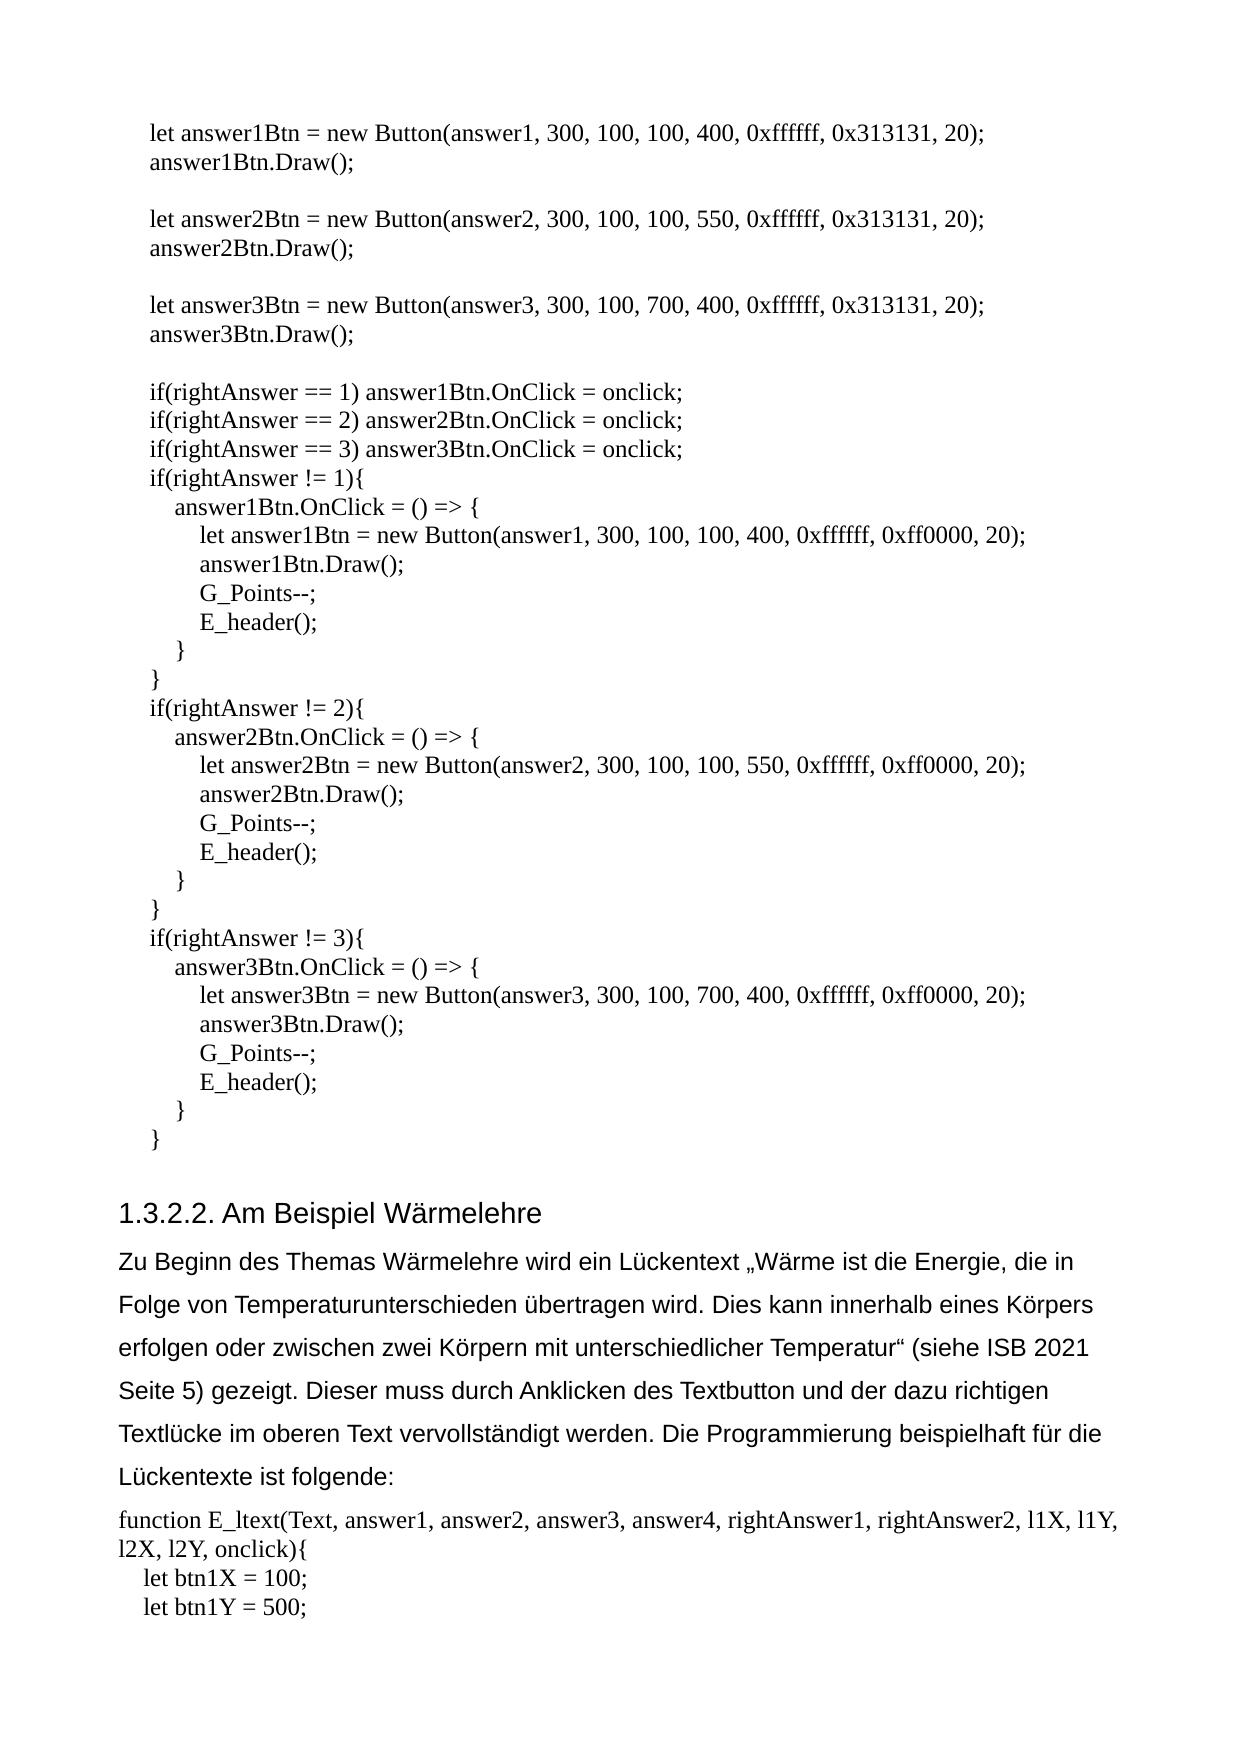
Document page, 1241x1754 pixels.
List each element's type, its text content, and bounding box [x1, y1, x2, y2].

text answer2Btn.Draw(); [118, 233, 1122, 262]
text if(rightAnswer != 1){ [118, 463, 1122, 492]
text } [118, 1124, 1122, 1153]
text let answer2Btn = new Button(answer2, 300, 100, 100, 550, 0xffffff, 0xff0000, 20); [118, 751, 1122, 779]
text } [118, 664, 1122, 693]
text 1.3.2.2. Am Beispiel Wärmelehre [118, 1196, 1122, 1230]
text if(rightAnswer != 2){ [118, 693, 1122, 722]
text answer3Btn.OnClick = () => { [118, 952, 1122, 981]
text let answer3Btn = new Button(answer3, 300, 100, 700, 400, 0xffffff, 0x313131, 20); [118, 291, 1122, 319]
text if(rightAnswer != 3){ [118, 923, 1122, 952]
text } [118, 866, 1122, 894]
text if(rightAnswer == 2) answer2Btn.OnClick = onclick; [118, 406, 1122, 434]
text E_header(); [118, 607, 1122, 636]
text answer3Btn.Draw(); [118, 319, 1122, 348]
text let answer2Btn = new Button(answer2, 300, 100, 100, 550, 0xffffff, 0x313131, 20); [118, 204, 1122, 233]
text answer1Btn.Draw(); [118, 549, 1122, 578]
text let btn1Y = 500; [118, 1592, 1122, 1620]
text let answer3Btn = new Button(answer3, 300, 100, 700, 400, 0xffffff, 0xff0000, 20); [118, 981, 1122, 1009]
text let answer1Btn = new Button(answer1, 300, 100, 100, 400, 0xffffff, 0x313131, 20); [118, 118, 1122, 147]
text } [118, 1096, 1122, 1124]
text answer1Btn.Draw(); [118, 147, 1122, 176]
text Zu Beginn des Themas Wärmelehre wird ein Lückentext „Wärme ist die Energie, die in Folge von Temperaturunterschieden übertragen wird. Dies kann innerhalb eines Körpers erfolgen oder zwischen zwei Körpern mit unterschiedlicher Temperatur“ (siehe ISB 2021 Seite 5) gezeigt. Dieser muss durch Anklicken des Textbutton und der dazu richtigen Textlücke im oberen Text vervollständigt werden. Die Programmierung beispielhaft für die Lückentexte ist folgende: [118, 1247, 1122, 1491]
text G_Points--; [118, 578, 1122, 607]
text } [118, 636, 1122, 664]
text E_header(); [118, 1067, 1122, 1096]
text if(rightAnswer == 1) answer1Btn.OnClick = onclick; [118, 377, 1122, 406]
text } [118, 894, 1122, 923]
text G_Points--; [118, 1038, 1122, 1067]
text answer2Btn.OnClick = () => { [118, 722, 1122, 751]
text answer2Btn.Draw(); [118, 779, 1122, 808]
text let answer1Btn = new Button(answer1, 300, 100, 100, 400, 0xffffff, 0xff0000, 20); [118, 521, 1122, 549]
text G_Points--; [118, 808, 1122, 837]
text let btn1X = 100; [118, 1563, 1122, 1592]
text answer3Btn.Draw(); [118, 1009, 1122, 1038]
text if(rightAnswer == 3) answer3Btn.OnClick = onclick; [118, 434, 1122, 463]
text function E_ltext(Text, answer1, answer2, answer3, answer4, rightAnswer1, rightAnswer2, l1X, l1Y, l2X, l2Y, onclick){ [118, 1505, 1122, 1563]
text E_header(); [118, 837, 1122, 866]
text answer1Btn.OnClick = () => { [118, 492, 1122, 521]
